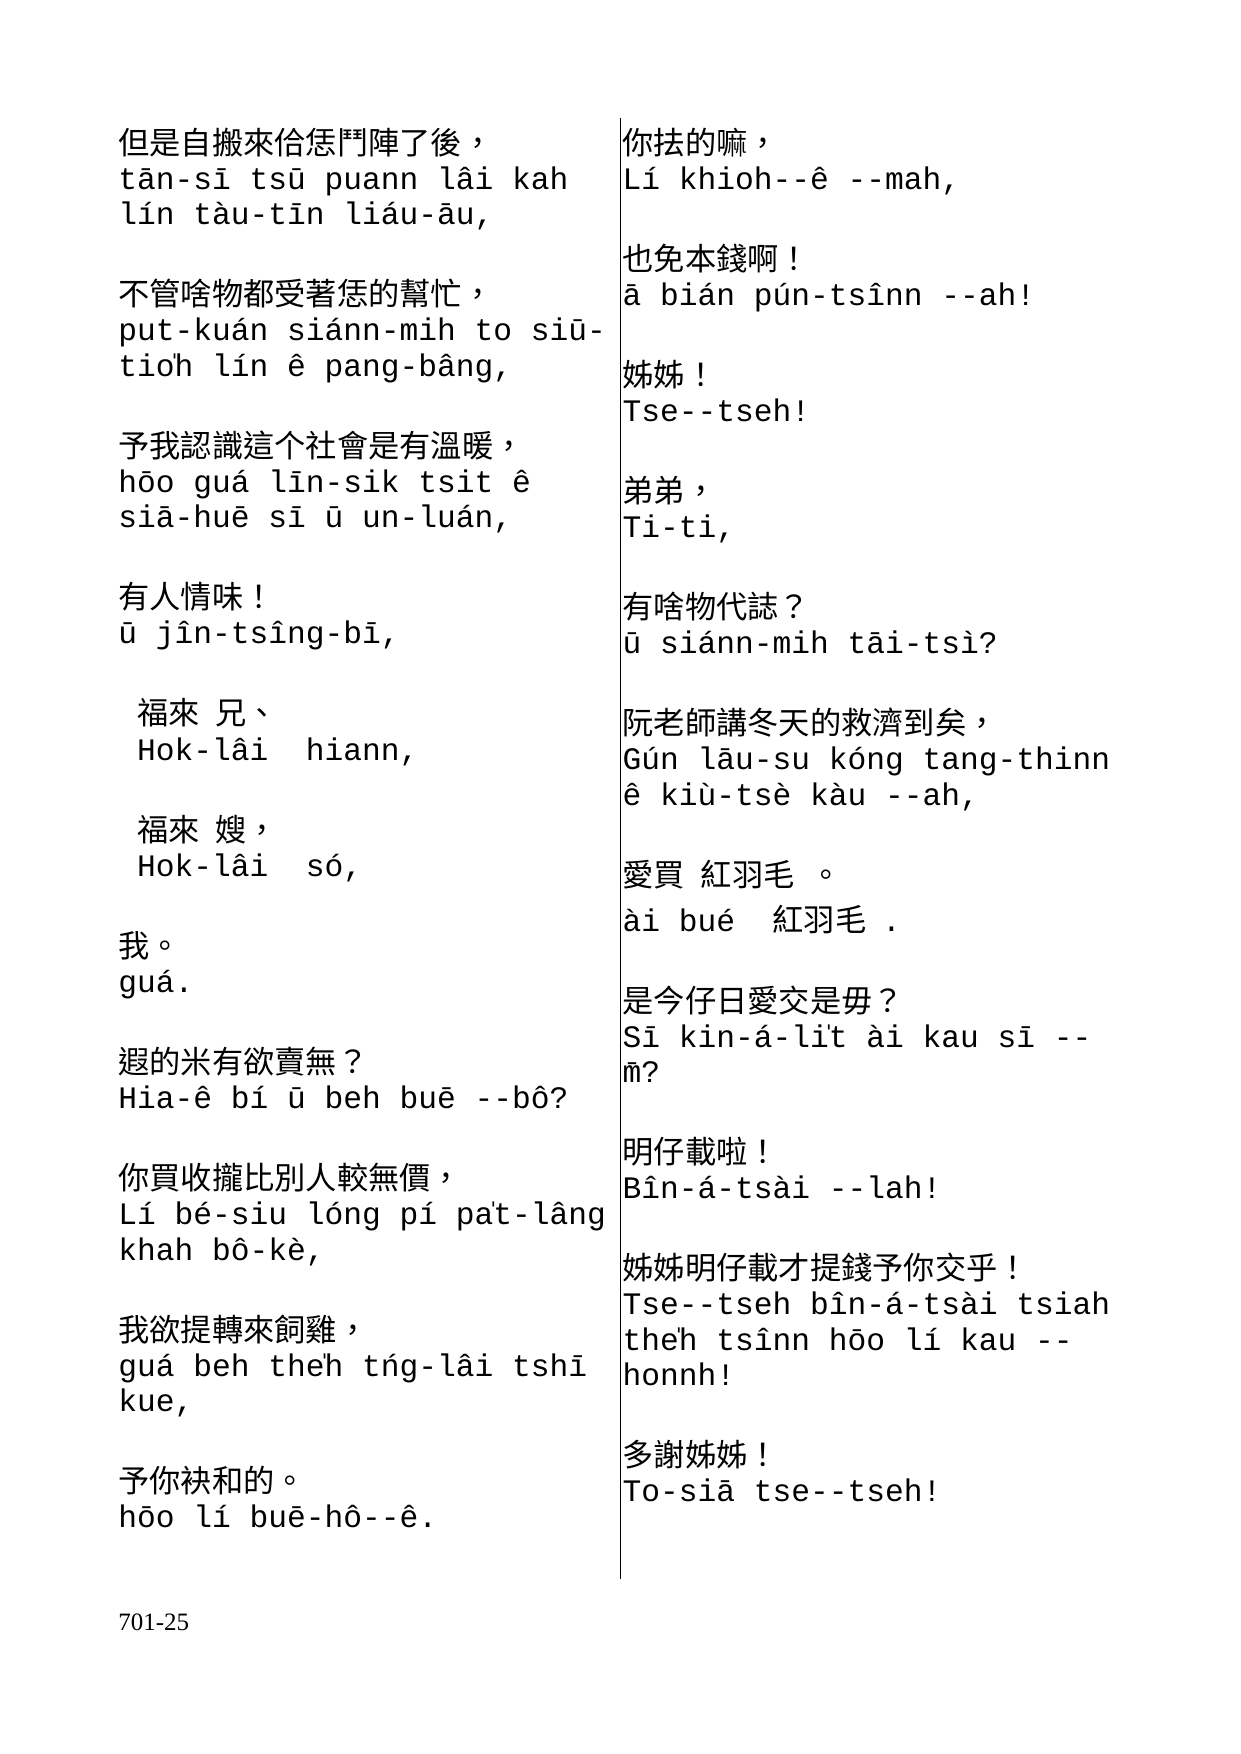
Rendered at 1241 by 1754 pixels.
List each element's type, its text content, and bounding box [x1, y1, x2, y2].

text Bîn-á-tsài --lah! [622, 1173, 1122, 1208]
text 也免本錢啊！ [622, 234, 1122, 279]
text tān-sī tsū puann lâi kah lín tàu-tīn liáu-āu, [118, 163, 618, 234]
text 阮老師講冬天的救濟到矣， [622, 698, 1122, 743]
text 弟弟， [622, 466, 1122, 511]
text hōo lí buē-hô--ê. [118, 1502, 618, 1537]
text 遐的米有欲賣無？ [118, 1037, 618, 1083]
text 姊姊！ [622, 350, 1122, 395]
text 不管啥物都受著恁的幫忙， [118, 269, 618, 315]
text 有啥物代誌？ [622, 582, 1122, 627]
text ài bué 紅羽毛 . [622, 895, 1122, 941]
text 你買收攏比別人較無價， [118, 1153, 618, 1199]
text guá. [118, 967, 618, 1002]
text guá beh the̍h tńg-lâi tshī kue, [118, 1350, 618, 1421]
text 予你袂和的。 [118, 1456, 618, 1502]
text Tse--tseh! [622, 395, 1122, 431]
text 福來 兄、 [118, 688, 618, 734]
text 予我認識這个社會是有溫暖， [118, 421, 618, 466]
text put-kuán siánn-mih to siū-tio̍h lín ê pang-bâng, [118, 315, 618, 386]
text Lí khioh--ê --mah, [622, 163, 1122, 199]
text 愛買 紅羽毛 。 [622, 850, 1122, 895]
text Gún lāu-su kóng tang-thinn ê kiù-tsè kàu --ah, [622, 743, 1122, 814]
text 多謝姊姊！ [622, 1430, 1122, 1476]
text 是今仔日愛交是毋？ [622, 976, 1122, 1021]
text To-siā tse--tseh! [622, 1476, 1122, 1511]
text 姊姊明仔載才提錢予你交乎！ [622, 1243, 1122, 1289]
text 福來 嫂， [118, 805, 618, 851]
text 明仔載啦！ [622, 1127, 1122, 1173]
text Hok-lâi hiann, [118, 734, 618, 769]
text Hok-lâi só, [118, 851, 618, 886]
text 我欲提轉來飼雞， [118, 1305, 618, 1350]
text 但是自搬來佮恁鬥陣了後， [118, 118, 618, 163]
text Sī kin-á-li̍t ài kau sī --m̄? [622, 1021, 1122, 1092]
text ū jîn-tsîng-bī, [118, 618, 618, 653]
text ū siánn-mih tāi-tsì? [622, 627, 1122, 663]
text 我。 [118, 921, 618, 967]
text 有人情味！ [118, 572, 618, 618]
text Ti-ti, [622, 511, 1122, 547]
text Tse--tseh bîn-á-tsài tsiah the̍h tsînn hōo lí kau --honnh! [622, 1289, 1122, 1395]
text 你抾的嘛， [622, 118, 1122, 163]
text hōo guá līn-sik tsit ê siā-huē sī ū un-luán, [118, 466, 618, 537]
text Lí bé-siu lóng pí pa̍t-lâng khah bô-kè, [118, 1199, 618, 1269]
text ā bián pún-tsînn --ah! [622, 279, 1122, 315]
text Hia-ê bí ū beh buē --bô? [118, 1083, 618, 1118]
